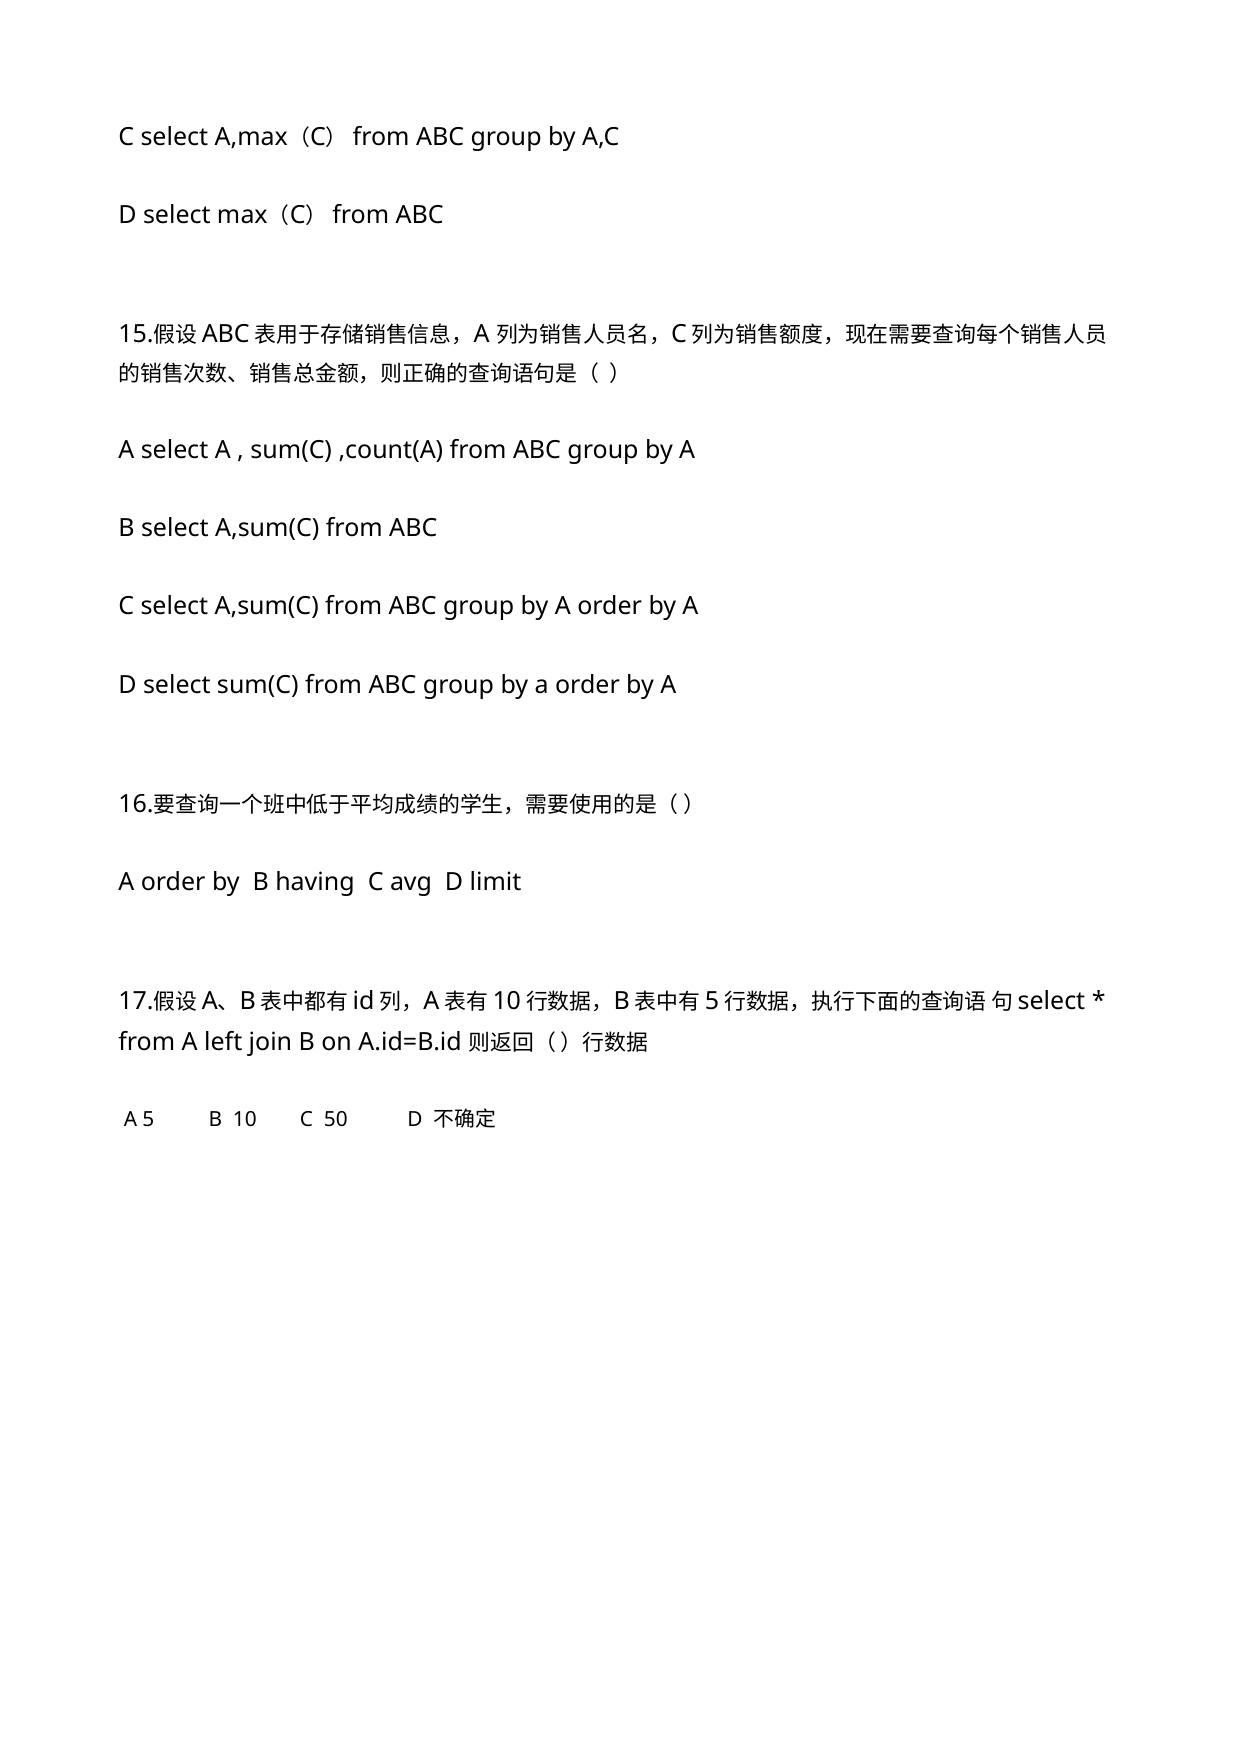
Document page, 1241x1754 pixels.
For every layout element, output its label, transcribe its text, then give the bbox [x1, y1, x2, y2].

text 17.假设A、B表中都有id列，A表有10行数据，B表中有5行数据，执行下面的查询语 句select * from A left join B on A.id=B.id 则返回（ ）行数据 [118, 942, 1122, 1058]
text A order by B having C avg D limit [118, 864, 1122, 898]
text 16.要查询一个班中低于平均成绩的学生，需要使用的是（ ） [118, 745, 1122, 819]
text D select sum(C) from ABC group by a order by A [118, 666, 1122, 700]
text A select A , sum(C) ,count(A) from ABC group by A [118, 431, 1122, 465]
text C select A,max（C） from ABC group by A,C [118, 118, 1122, 152]
text C select A,sum(C) from ABC group by A order by A [118, 588, 1122, 622]
text D select max（C） from ABC [118, 196, 1122, 231]
text 15.假设ABC表用于存储销售信息，A 列为销售人员名，C列为销售额度，现在需要查询每个销售人员的销售次数、销售总金额，则正确的查询语句是（ ） [118, 275, 1122, 388]
text B select A,sum(C) from ABC [118, 510, 1122, 544]
text A 5 B 10 C 50 D 不确定 [118, 1102, 1122, 1132]
